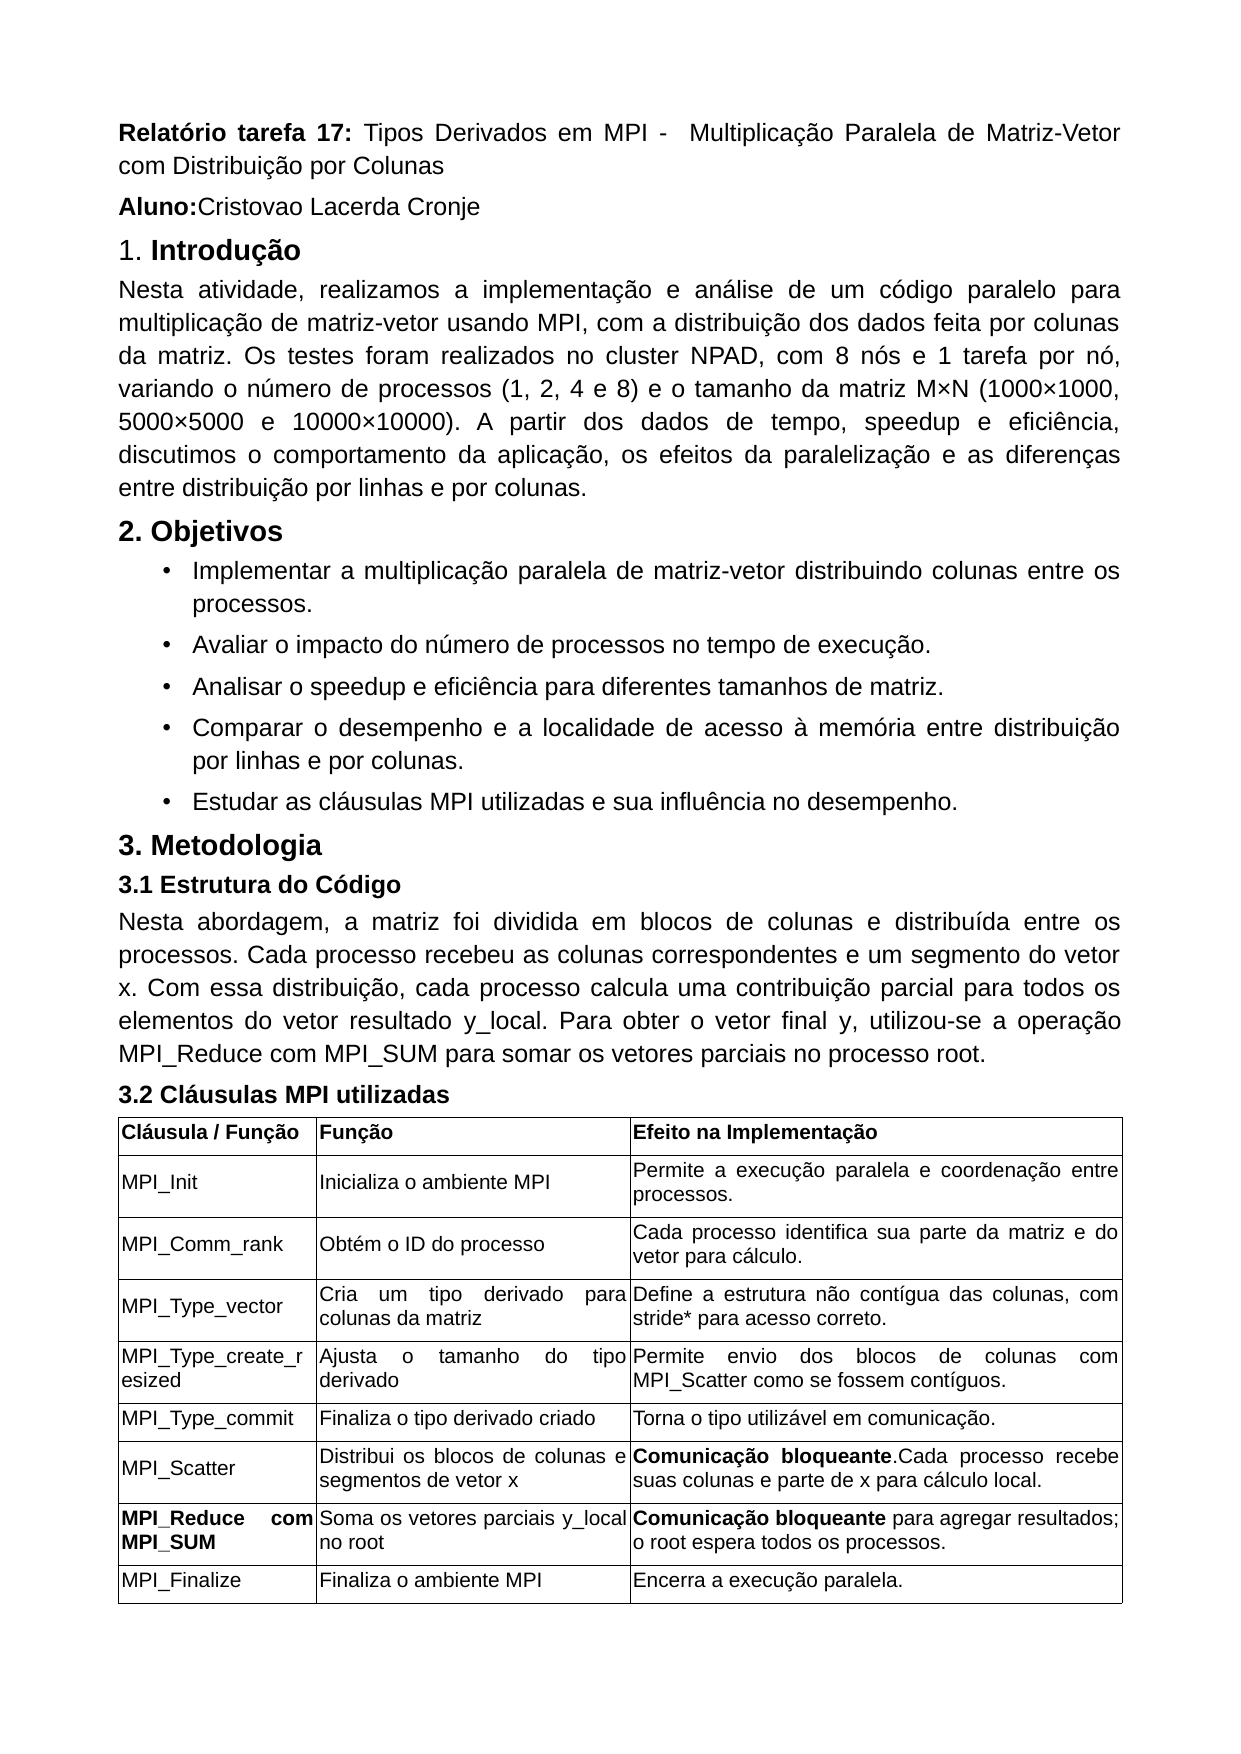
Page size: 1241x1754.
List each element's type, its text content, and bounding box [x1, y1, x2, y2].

list Avaliar o impacto do número de processos no tempo de execução. [162, 630, 1122, 659]
table_cell Obtém o ID do processo [317, 1218, 630, 1279]
table_cell Cria um tipo derivado para colunas da matriz [317, 1280, 630, 1341]
subtitle 3.1 Estrutura do Código [118, 870, 1122, 899]
table_cell MPI_Reduce com MPI_SUM [119, 1504, 316, 1565]
subtitle 1. Introdução [118, 233, 1122, 267]
table_cell MPI_Comm_rank [119, 1218, 316, 1279]
list Comparar o desempenho e a localidade de acesso à memória entre distribuição por linhas e por colunas. [162, 713, 1122, 775]
list Estudar as cláusulas MPI utilizadas e sua influência no desempenho. [162, 787, 1122, 816]
list Implementar a multiplicação paralela de matriz-vetor distribuindo colunas entre os processos. [162, 556, 1122, 618]
table_cell Torna o tipo utilizável em comunicação. [631, 1404, 1122, 1441]
table_cell MPI_Scatter [119, 1442, 316, 1503]
text Nesta abordagem, a matriz foi dividida em blocos de colunas e distribuída entre os processos. Cada processo recebeu as colunas correspondentes e um segmento do vetor x. Com essa distribuição, cada processo calcula uma contribuição parcial para todos os elementos do vetor resultado y_local. Para obter o vetor final y, utilizou-se a operação MPI_Reduce com MPI_SUM para somar os vetores parciais no processo root. [118, 907, 1122, 1068]
text Aluno:Cristovao Lacerda Cronje [118, 192, 1122, 221]
table_cell MPI_Type_vector [119, 1280, 316, 1341]
table_cell Permite envio dos blocos de colunas com MPI_Scatter como se fossem contíguos. [631, 1342, 1122, 1403]
table_header Efeito na Implementação [631, 1118, 1122, 1155]
table_cell Permite a execução paralela e coordenação entre processos. [631, 1156, 1122, 1217]
table_header Cláusula / Função [119, 1118, 316, 1155]
table_cell Finaliza o tipo derivado criado [317, 1404, 630, 1441]
table_cell Finaliza o ambiente MPI [317, 1566, 630, 1603]
table_cell Cada processo identifica sua parte da matriz e do vetor para cálculo. [631, 1218, 1122, 1279]
subtitle 3. Metodologia [118, 828, 1122, 862]
list Analisar o speedup e eficiência para diferentes tamanhos de matriz. [162, 672, 1122, 700]
table_cell MPI_Type_commit [119, 1404, 316, 1441]
table_cell Comunicação bloqueante.Cada processo recebe suas colunas e parte de x para cálculo local. [631, 1442, 1122, 1503]
text Relatório tarefa 17: Tipos Derivados em MPI - Multiplicação Paralela de Matriz-Vetor com Distribuição por Colunas [118, 118, 1122, 180]
table_cell MPI_Init [119, 1156, 316, 1217]
table_cell MPI_Type_create_resized [119, 1342, 316, 1403]
table_cell Inicializa o ambiente MPI [317, 1156, 630, 1217]
table_cell Soma os vetores parciais y_local no root [317, 1504, 630, 1565]
subtitle 2. Objetivos [118, 514, 1122, 548]
table_cell Define a estrutura não contígua das colunas, com stride* para acesso correto. [631, 1280, 1122, 1341]
table_cell Comunicação bloqueante para agregar resultados; o root espera todos os processos. [631, 1504, 1122, 1565]
table_cell Ajusta o tamanho do tipo derivado [317, 1342, 630, 1403]
text Nesta atividade, realizamos a implementação e análise de um código paralelo para multiplicação de matriz-vetor usando MPI, com a distribuição dos dados feita por colunas da matriz. Os testes foram realizados no cluster NPAD, com 8 nós e 1 tarefa por nó, variando o número de processos (1, 2, 4 e 8) e o tamanho da matriz M×N (1000×1000, 5000×5000 e 10000×10000). A partir dos dados de tempo, speedup e eficiência, discutimos o comportamento da aplicação, os efeitos da paralelização e as diferenças entre distribuição por linhas e por colunas. [118, 275, 1122, 502]
table_cell MPI_Finalize [119, 1566, 316, 1603]
table_cell Encerra a execução paralela. [631, 1566, 1122, 1603]
table_header Função [317, 1118, 630, 1155]
subtitle 3.2 Cláusulas MPI utilizadas [118, 1080, 1122, 1109]
table_cell Distribui os blocos de colunas e segmentos de vetor x [317, 1442, 630, 1503]
